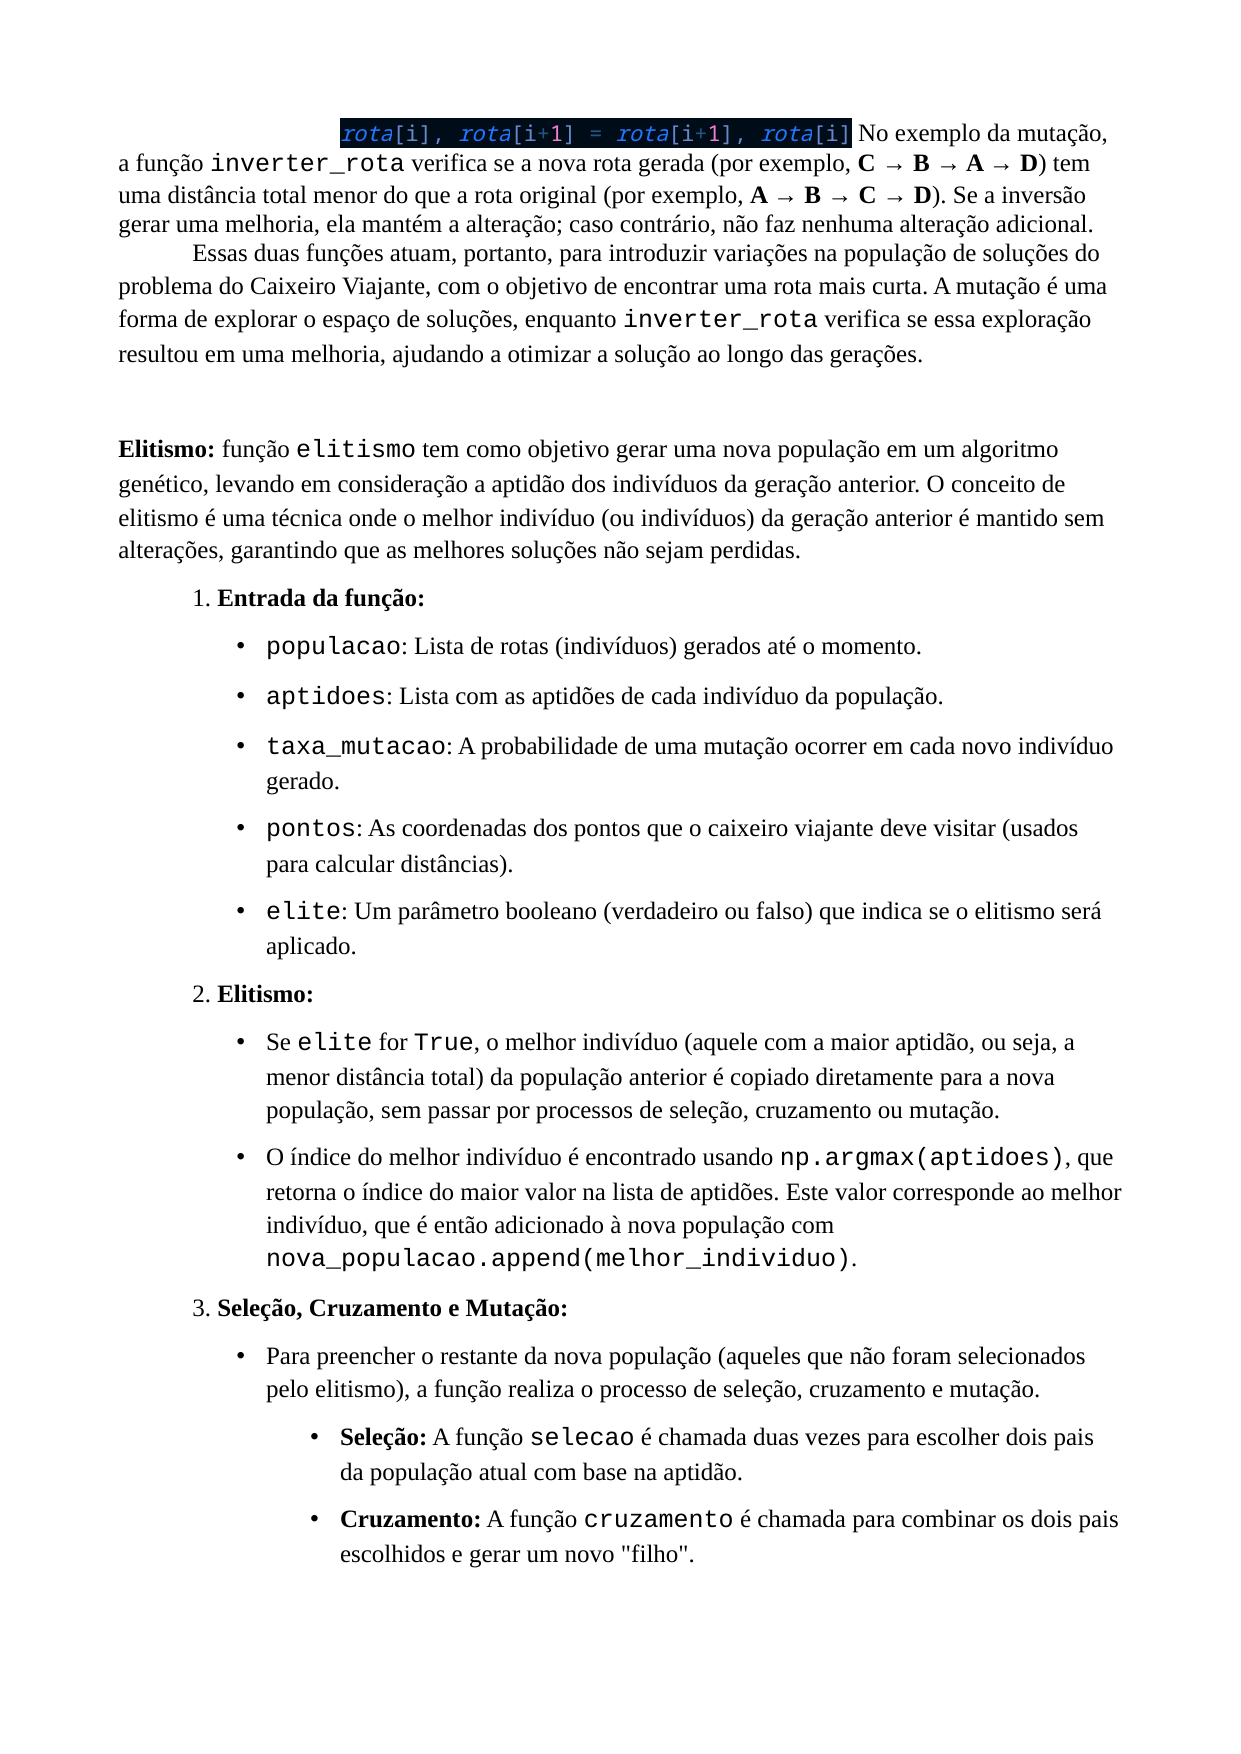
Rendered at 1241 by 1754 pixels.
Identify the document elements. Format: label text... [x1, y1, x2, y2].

list Seleção: A função selecao é chamada duas vezes para escolher dois pais da população atual com base na aptidão. [310, 1422, 1122, 1486]
list aptidoes: Lista com as aptidões de cada indivíduo da população. [236, 681, 1122, 712]
list elite: Um parâmetro booleano (verdadeiro ou falso) que indica se o elitismo será aplicado. [236, 896, 1122, 960]
list Se elite for True, o melhor indivíduo (aquele com a maior aptidão, ou seja, a menor distância total) da população anterior é copiado diretamente para a nova população, sem passar por processos de seleção, cruzamento ou mutação. [236, 1027, 1122, 1123]
text 1. Entrada da função: [118, 583, 1122, 612]
text 2. Elitismo: [118, 979, 1122, 1008]
text rota[i], rota[i+1] = rota[i+1], rota[i] No exemplo da mutação, a função inverter_rota verifica se a nova rota gerada (por exemplo, C → B → A → D) tem uma distância total menor do que a rota original (por exemplo, A → B → C → D). Se a inversão gerar uma melhoria, ela mantém a alteração; caso contrário, não faz nenhuma alteração adicional. [118, 118, 1122, 238]
list populacao: Lista de rotas (indivíduos) gerados até o momento. [236, 631, 1122, 662]
list Para preencher o restante da nova população (aqueles que não foram selecionados pelo elitismo), a função realiza o processo de seleção, cruzamento e mutação. [236, 1341, 1122, 1403]
list Cruzamento: A função cruzamento é chamada para combinar os dois pais escolhidos e gerar um novo "filho". [310, 1504, 1122, 1568]
list O índice do melhor indivíduo é encontrado usando np.argmax(aptidoes), que retorna o índice do maior valor na lista de aptidões. Este valor corresponde ao melhor indivíduo, que é então adicionado à nova população com nova_populacao.append(melhor_individuo). [236, 1142, 1122, 1274]
list pontos: As coordenadas dos pontos que o caixeiro viajante deve visitar (usados para calcular distâncias). [236, 813, 1122, 877]
list taxa_mutacao: A probabilidade de uma mutação ocorrer em cada novo indivíduo gerado. [236, 731, 1122, 795]
text Essas duas funções atuam, portanto, para introduzir variações na população de soluções do problema do Caixeiro Viajante, com o objetivo de encontrar uma rota mais curta. A mutação é uma forma de explorar o espaço de soluções, enquanto inverter_rota verifica se essa exploração resultou em uma melhoria, ajudando a otimizar a solução ao longo das gerações. [118, 238, 1122, 368]
text Elitismo: função elitismo tem como objetivo gerar uma nova população em um algoritmo genético, levando em consideração a aptidão dos indivíduos da geração anterior. O conceito de elitismo é uma técnica onde o melhor indivíduo (ou indivíduos) da geração anterior é mantido sem alterações, garantindo que as melhores soluções não sejam perdidas. [118, 434, 1122, 564]
text 3. Seleção, Cruzamento e Mutação: [118, 1293, 1122, 1322]
